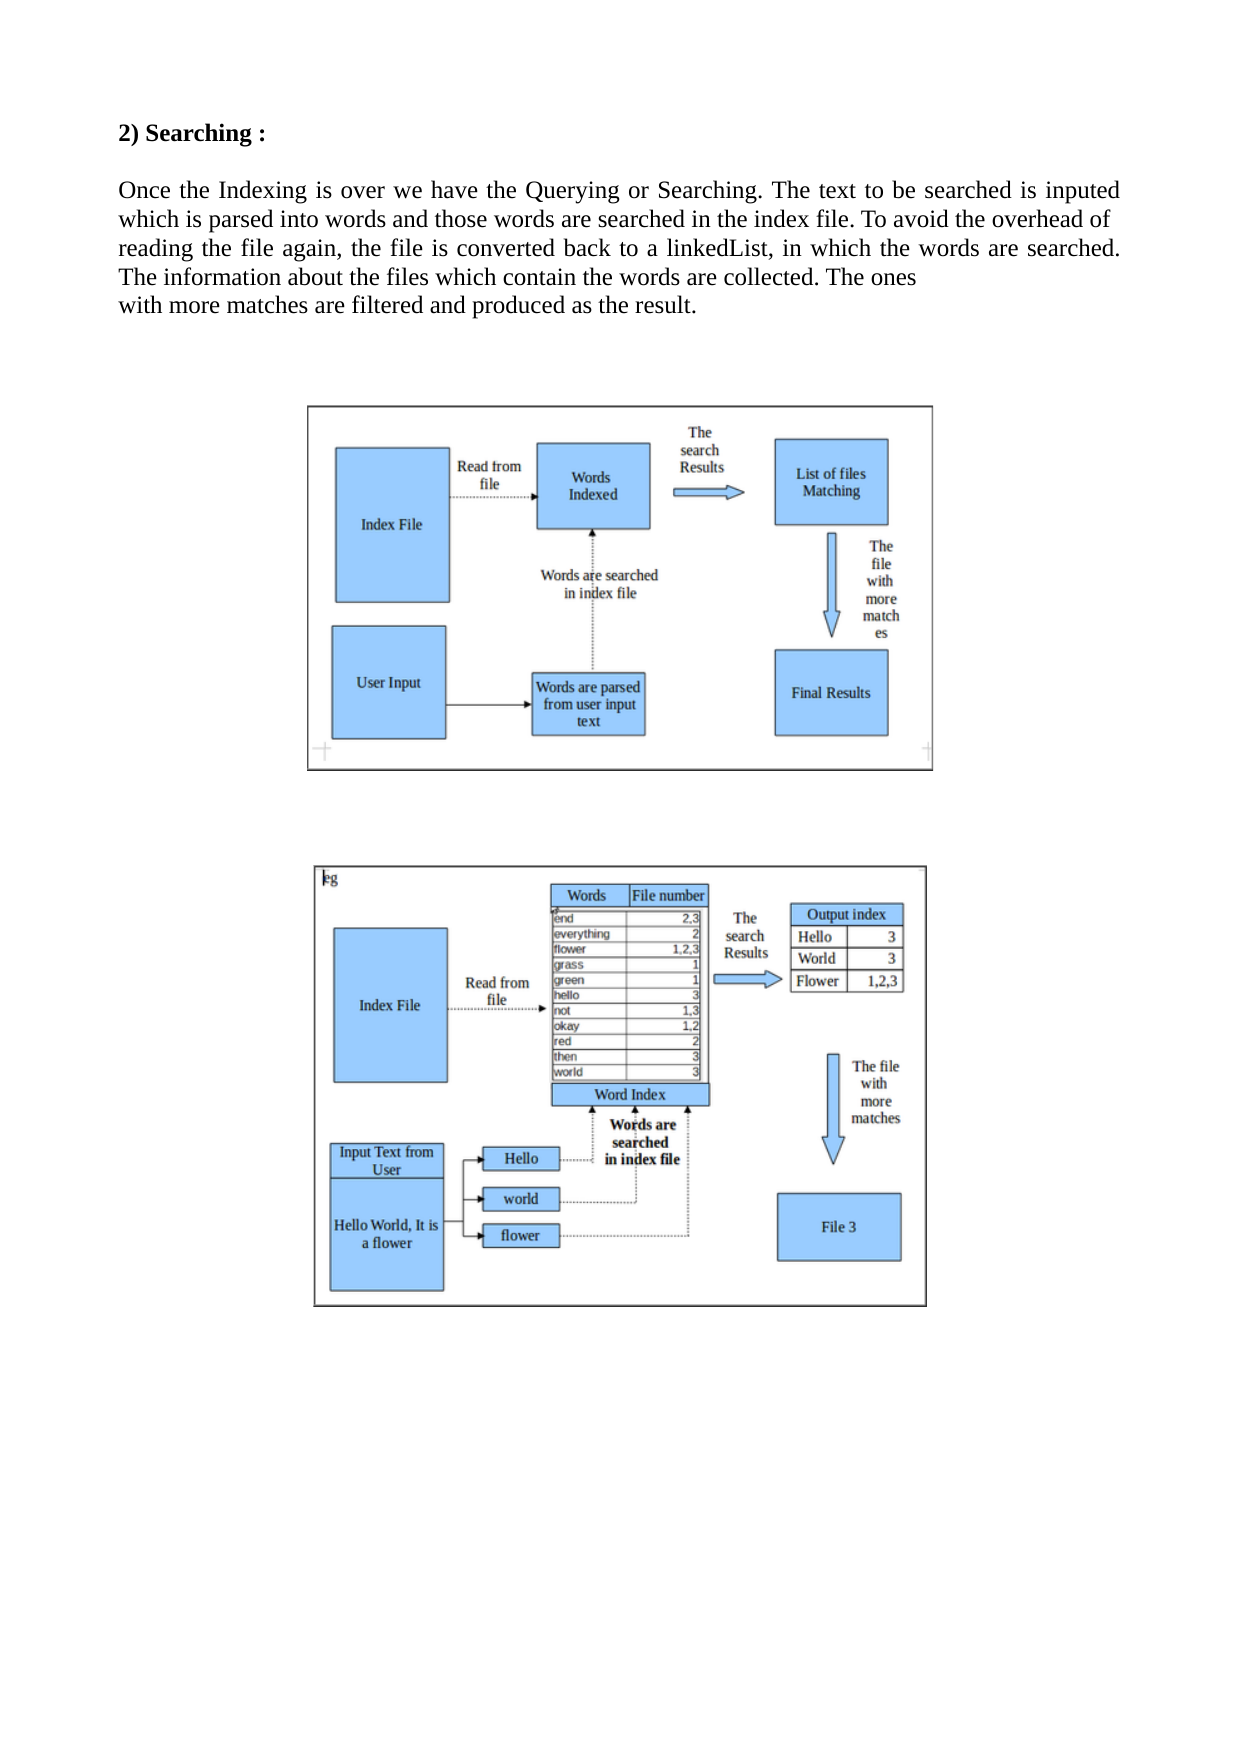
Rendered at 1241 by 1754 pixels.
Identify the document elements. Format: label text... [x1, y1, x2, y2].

picture [307, 405, 934, 771]
text Once the Indexing is over we have the Querying or Searching. The text to be searched is inputed which is parsed into words and those words are searched in the index file. To avoid the overhead of [118, 176, 1122, 233]
text 2) Searching : [118, 118, 1122, 147]
text with more matches are filtered and produced as the result. [118, 291, 1122, 319]
picture [313, 865, 927, 1307]
text reading the file again, the file is converted back to a linkedList, in which the words are searched. The information about the files which contain the words are collected. The ones [118, 233, 1122, 291]
